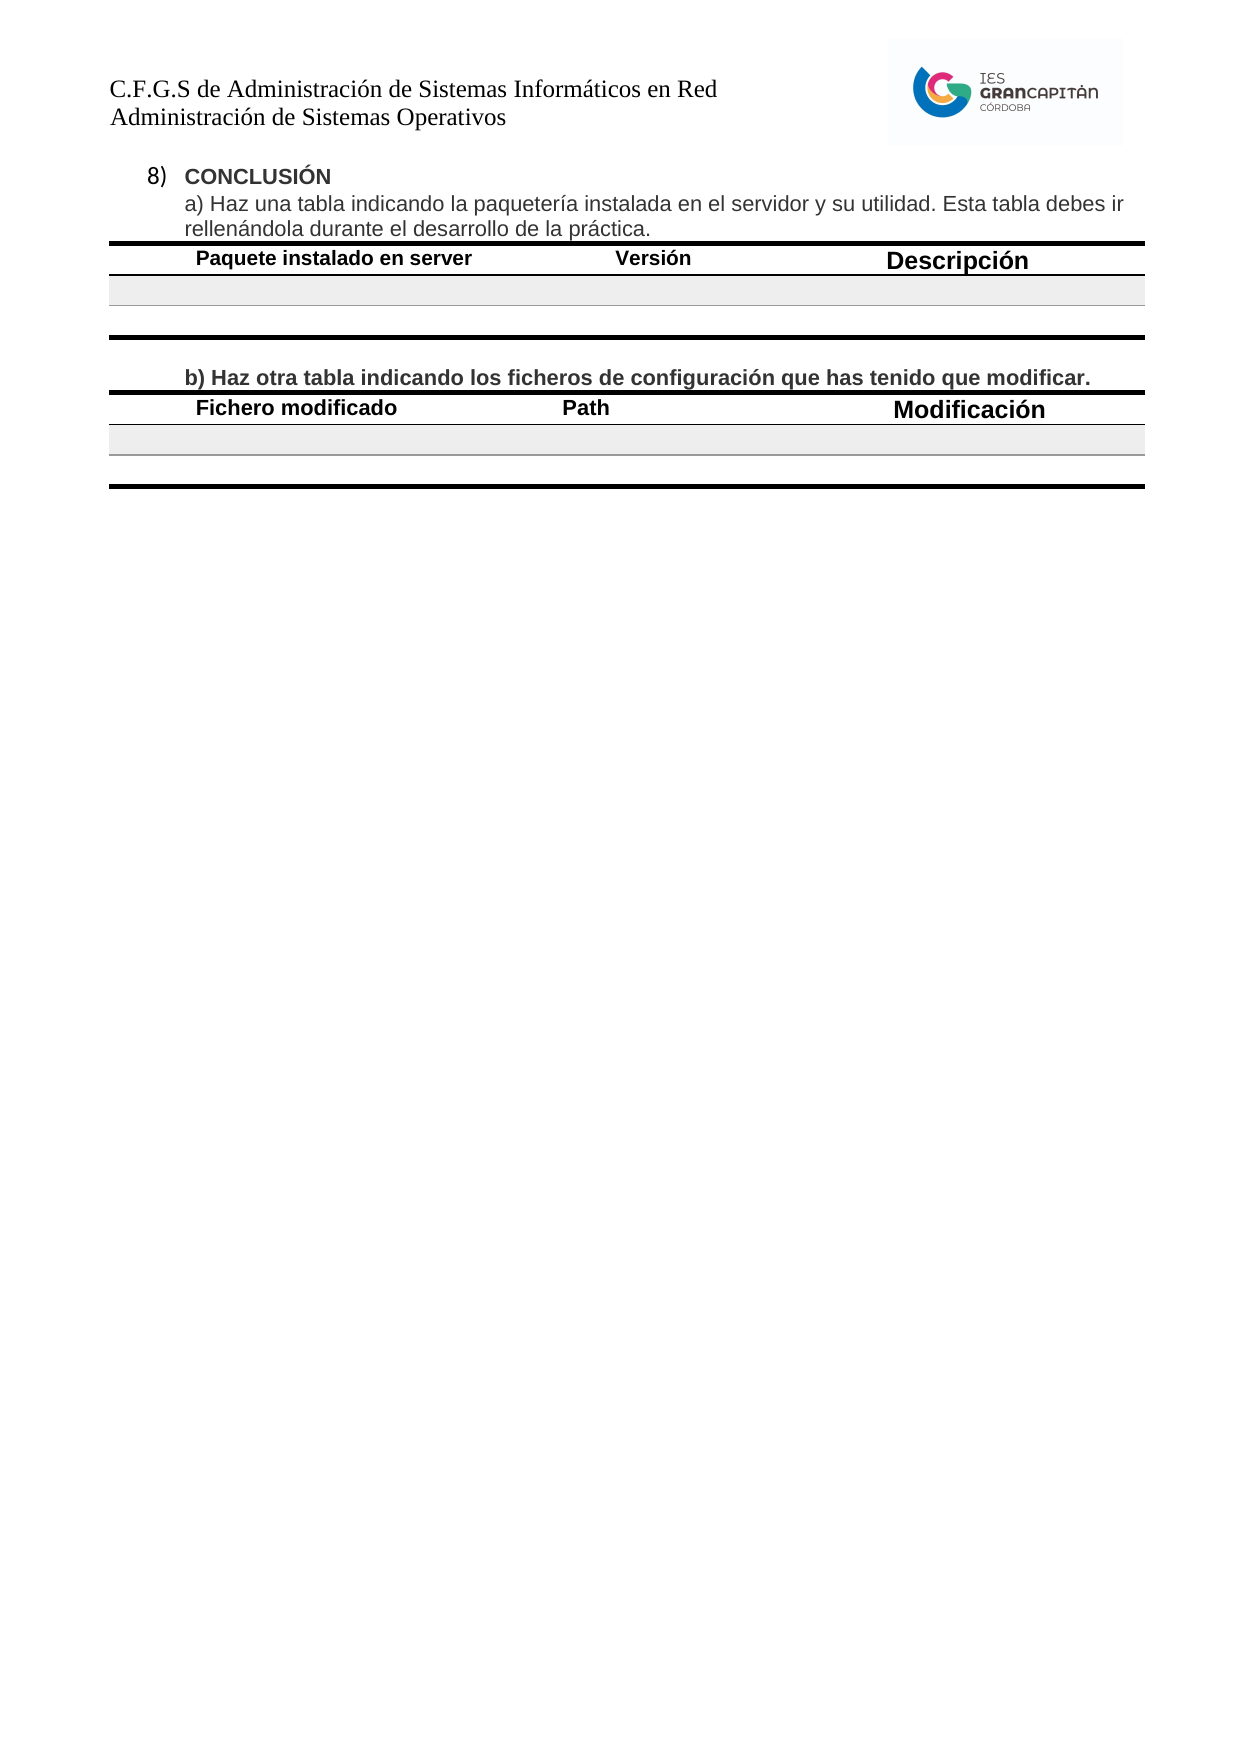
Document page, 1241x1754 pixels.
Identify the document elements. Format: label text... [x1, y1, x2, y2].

table_cell [109, 306, 529, 335]
text b) Haz otra tabla indicando los ficheros de configuración que has tenido que modificar. [184, 365, 1145, 390]
table_header Paquete instalado en server [109, 246, 529, 274]
table_header Versión [529, 246, 800, 274]
table_cell [464, 456, 800, 484]
table_cell [529, 276, 800, 305]
table_cell [800, 276, 1145, 305]
table_cell [800, 425, 1145, 454]
table_header Descripción [800, 246, 1145, 274]
table_header Path [464, 395, 800, 423]
table_cell [464, 425, 800, 454]
table_cell [800, 456, 1145, 484]
table_header Modificación [800, 395, 1145, 423]
table_cell [109, 456, 464, 484]
table_cell [529, 306, 800, 335]
list CONCLUSIÓN [147, 160, 1145, 191]
table_cell [109, 425, 464, 454]
table_header Fichero modificado [109, 395, 464, 423]
text a) Haz una tabla indicando la paquetería instalada en el servidor y su utilidad. Esta tabla debes ir rellenándola durante el desarrollo de la práctica. [184, 191, 1145, 241]
table_cell [109, 276, 529, 305]
table_cell [800, 306, 1145, 335]
